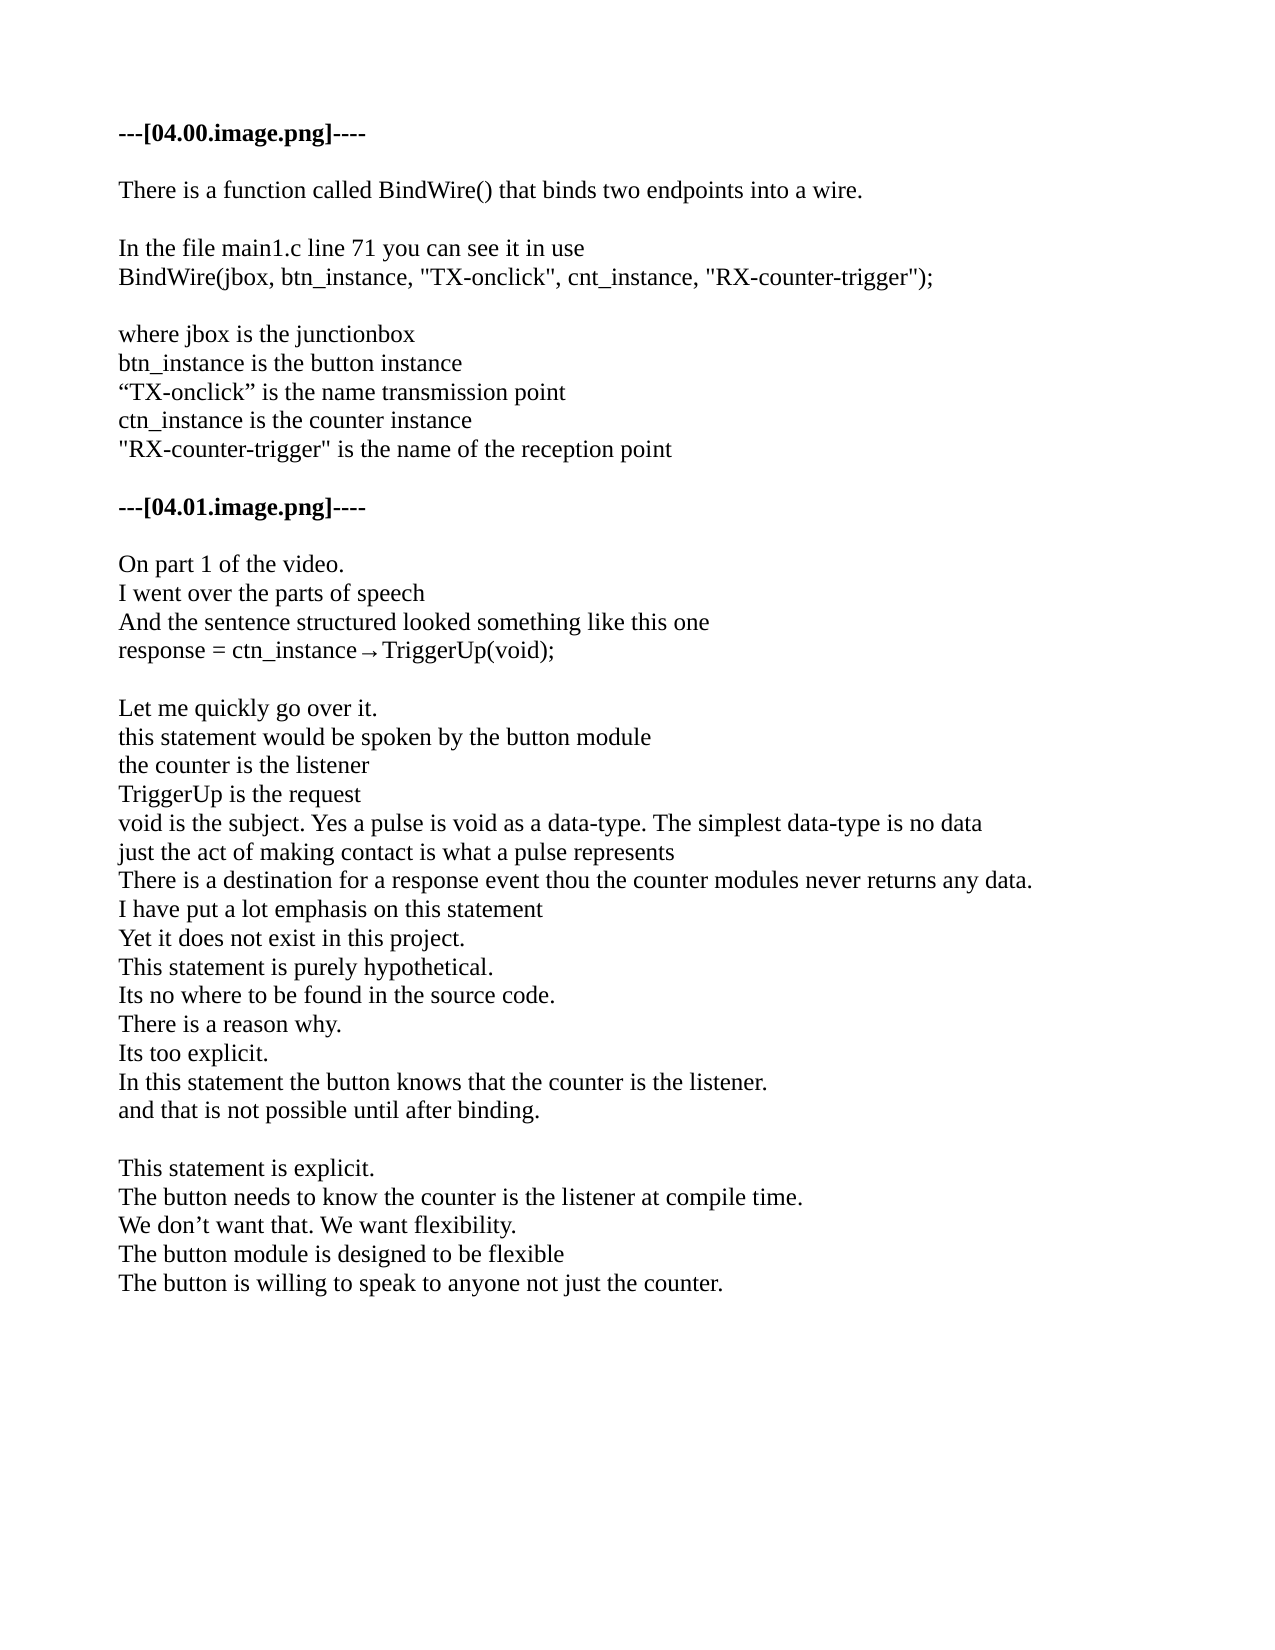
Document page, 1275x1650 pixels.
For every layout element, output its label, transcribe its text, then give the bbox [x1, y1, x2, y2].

text BindWire(jbox, btn_instance, "TX-onclick", cnt_instance, "RX-counter-trigger"); [118, 262, 1157, 291]
text Let me quickly go over it. [118, 693, 1157, 722]
text And the sentence structured looked something like this one [118, 607, 1157, 636]
text There is a function called BindWire() that binds two endpoints into a wire. [118, 176, 1157, 204]
text ---[04.01.image.png]---- [118, 492, 1157, 521]
text We don’t want that. We want flexibility. [118, 1211, 1157, 1239]
text TriggerUp is the request [118, 779, 1157, 808]
text and that is not possible until after binding. [118, 1096, 1157, 1124]
text This statement is purely hypothetical. [118, 952, 1157, 981]
text ctn_instance is the counter instance [118, 406, 1157, 434]
text There is a reason why. [118, 1009, 1157, 1038]
text where jbox is the junctionbox [118, 319, 1157, 348]
text This statement is explicit. [118, 1153, 1157, 1182]
text The button is willing to speak to anyone not just the counter. [118, 1268, 1157, 1297]
text this statement would be spoken by the button module [118, 722, 1157, 751]
text “TX-onclick” is the name transmission point [118, 377, 1157, 406]
text the counter is the listener [118, 751, 1157, 779]
text void is the subject. Yes a pulse is void as a data-type. The simplest data-type is no data [118, 808, 1157, 837]
text There is a destination for a response event thou the counter modules never returns any data. [118, 866, 1157, 894]
text just the act of making contact is what a pulse represents [118, 837, 1157, 866]
text In this statement the button knows that the counter is the listener. [118, 1067, 1157, 1096]
text ---[04.00.image.png]---- [118, 118, 1157, 147]
text response = ctn_instance→TriggerUp(void); [118, 636, 1157, 664]
text Yet it does not exist in this project. [118, 923, 1157, 952]
text Its too explicit. [118, 1038, 1157, 1067]
text On part 1 of the video. [118, 549, 1157, 578]
text Its no where to be found in the source code. [118, 981, 1157, 1009]
text "RX-counter-trigger" is the name of the reception point [118, 434, 1157, 463]
text btn_instance is the button instance [118, 348, 1157, 377]
text In the file main1.c line 71 you can see it in use [118, 233, 1157, 262]
text The button module is designed to be flexible [118, 1239, 1157, 1268]
text I went over the parts of speech [118, 578, 1157, 607]
text I have put a lot emphasis on this statement [118, 894, 1157, 923]
text The button needs to know the counter is the listener at compile time. [118, 1182, 1157, 1211]
